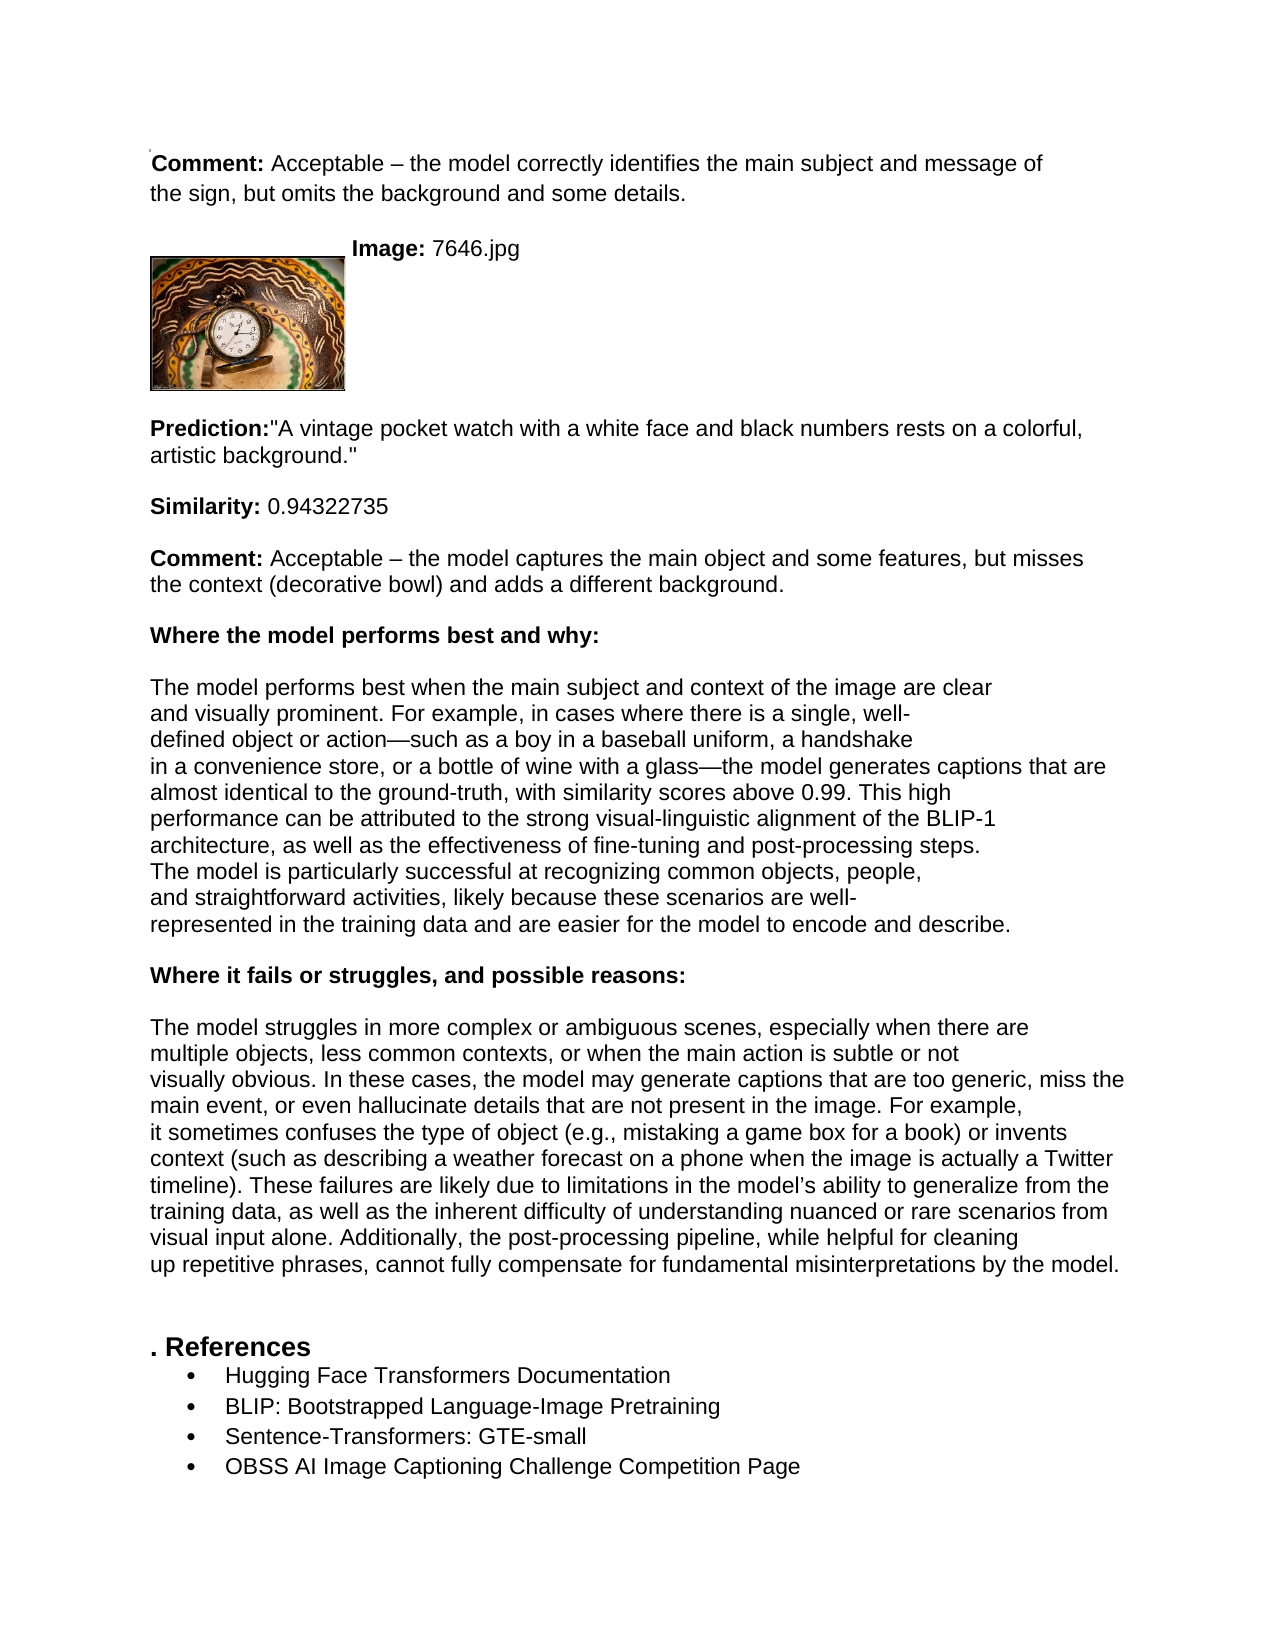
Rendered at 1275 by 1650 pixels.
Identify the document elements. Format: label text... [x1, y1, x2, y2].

text The model performs best when the main subject and context of the image are clear and visually prominent. For example, in cases where there is a single, well-defined object or action—such as a boy in a baseball uniform, a handshake in a convenience store, or a bottle of wine with a glass—the model generates captions that are almost identical to the ground-truth, with similarity scores above 0.99. This high performance can be attributed to the strong visual-linguistic alignment of the BLIP-1 architecture, as well as the effectiveness of fine-tuning and post-processing steps. The model is particularly successful at recognizing common objects, people, and straightforward activities, likely because these scenarios are well-represented in the training data and are easier for the model to encode and describe. [150, 673, 1125, 937]
list OBSS AI Image Captioning Challenge Competition Page [187, 1453, 1125, 1479]
text Where the model performs best and why: [150, 622, 1125, 648]
text Prediction:"A vintage pocket watch with a white face and black numbers rests on a colorful, artistic background." [150, 415, 1125, 468]
text Comment: Acceptable – the model captures the main object and some features, but misses the context (decorative bowl) and adds a different background. [150, 544, 1125, 597]
list Sentence-Transformers: GTE-small [187, 1423, 1125, 1449]
text Similarity: 0.94322735 [150, 493, 1125, 519]
text Comment: Acceptable – the model correctly identifies the main subject and message of the sign, but omits the background and some details. [150, 150, 1125, 207]
text Image: 7646.jpg [150, 235, 1125, 390]
subtitle . References [150, 1331, 1125, 1362]
text Where it fails or struggles, and possible reasons: [150, 962, 1125, 988]
list BLIP: Bootstrapped Language-Image Pretraining [187, 1393, 1125, 1419]
text The model struggles in more complex or ambiguous scenes, especially when there are multiple objects, less common contexts, or when the main action is subtle or not visually obvious. In these cases, the model may generate captions that are too generic, miss the main event, or even hallucinate details that are not present in the image. For example, it sometimes confuses the type of object (e.g., mistaking a game box for a book) or invents context (such as describing a weather forecast on a phone when the image is actually a Twitter timeline). These failures are likely due to limitations in the model’s ability to generalize from the training data, as well as the inherent difficulty of understanding nuanced or rare scenarios from visual input alone. Additionally, the post-processing pipeline, while helpful for cleaning up repetitive phrases, cannot fully compensate for fundamental misinterpretations by the model. [150, 1013, 1125, 1277]
list Hugging Face Transformers Documentation [187, 1362, 1125, 1389]
